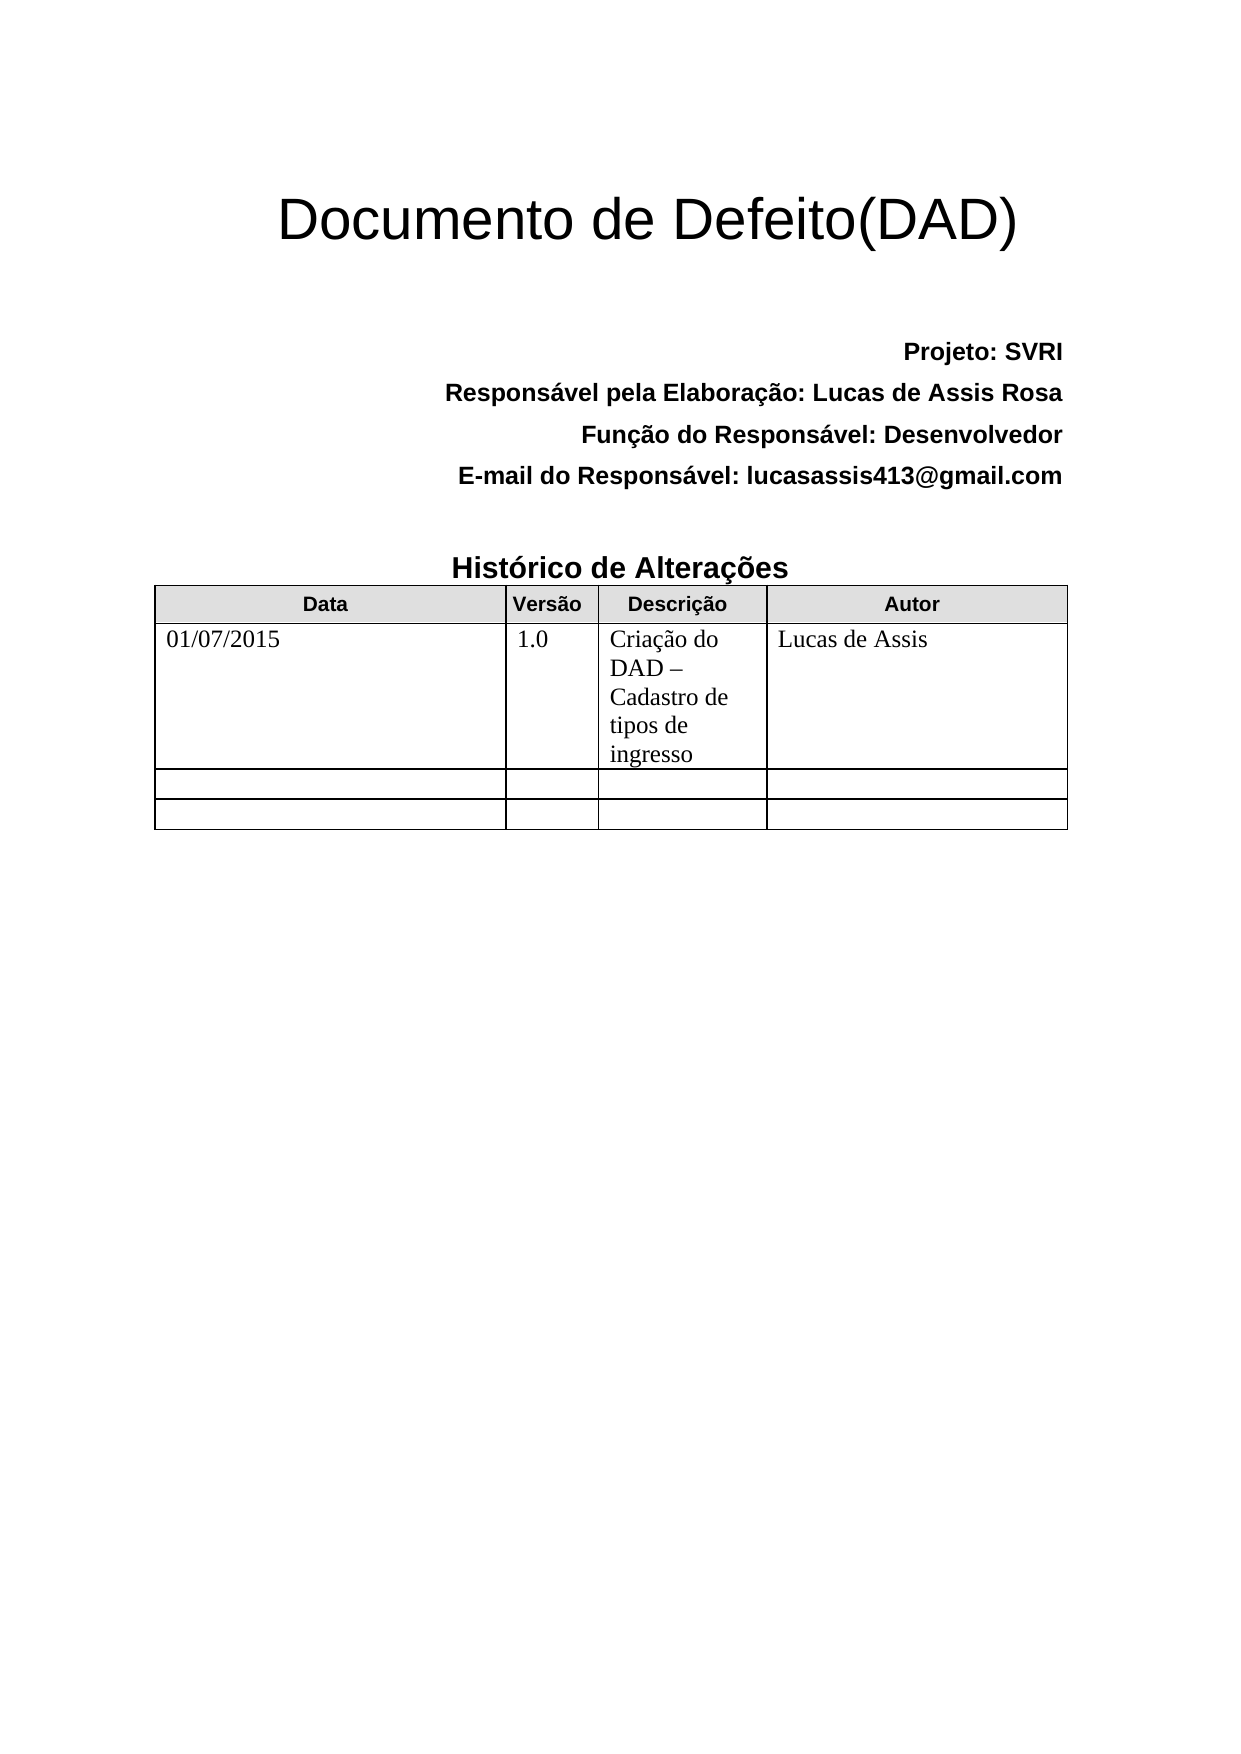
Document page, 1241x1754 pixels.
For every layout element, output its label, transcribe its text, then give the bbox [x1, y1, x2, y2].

table_cell Lucas de Assis [768, 624, 1067, 768]
table_cell [599, 800, 766, 828]
table_cell [599, 770, 766, 798]
table_cell [156, 800, 505, 828]
table_cell [507, 770, 598, 798]
table_header Autor [768, 586, 1067, 622]
table_cell [768, 800, 1067, 828]
table_cell [507, 800, 598, 828]
table_cell 1.0 [507, 624, 598, 768]
text Responsável pela Elaboração: Lucas de Assis Rosa [177, 378, 1063, 407]
table_cell [768, 770, 1067, 798]
text Histórico de Alterações [177, 550, 1063, 584]
text E-mail do Responsável: lucasassis413@gmail.com [177, 461, 1063, 490]
table_header Data [156, 586, 505, 622]
table_cell Criação do DAD – Cadastro de tipos de ingresso [599, 624, 766, 768]
table_cell 01/07/2015 [156, 624, 505, 768]
table_header Versão [507, 586, 598, 622]
text Documento de Defeito(DAD) [177, 185, 1119, 252]
text Função do Responsável: Desenvolvedor [177, 420, 1063, 448]
text Projeto: SVRI [177, 337, 1063, 366]
table_cell [156, 770, 505, 798]
table_header Descrição [599, 586, 766, 622]
